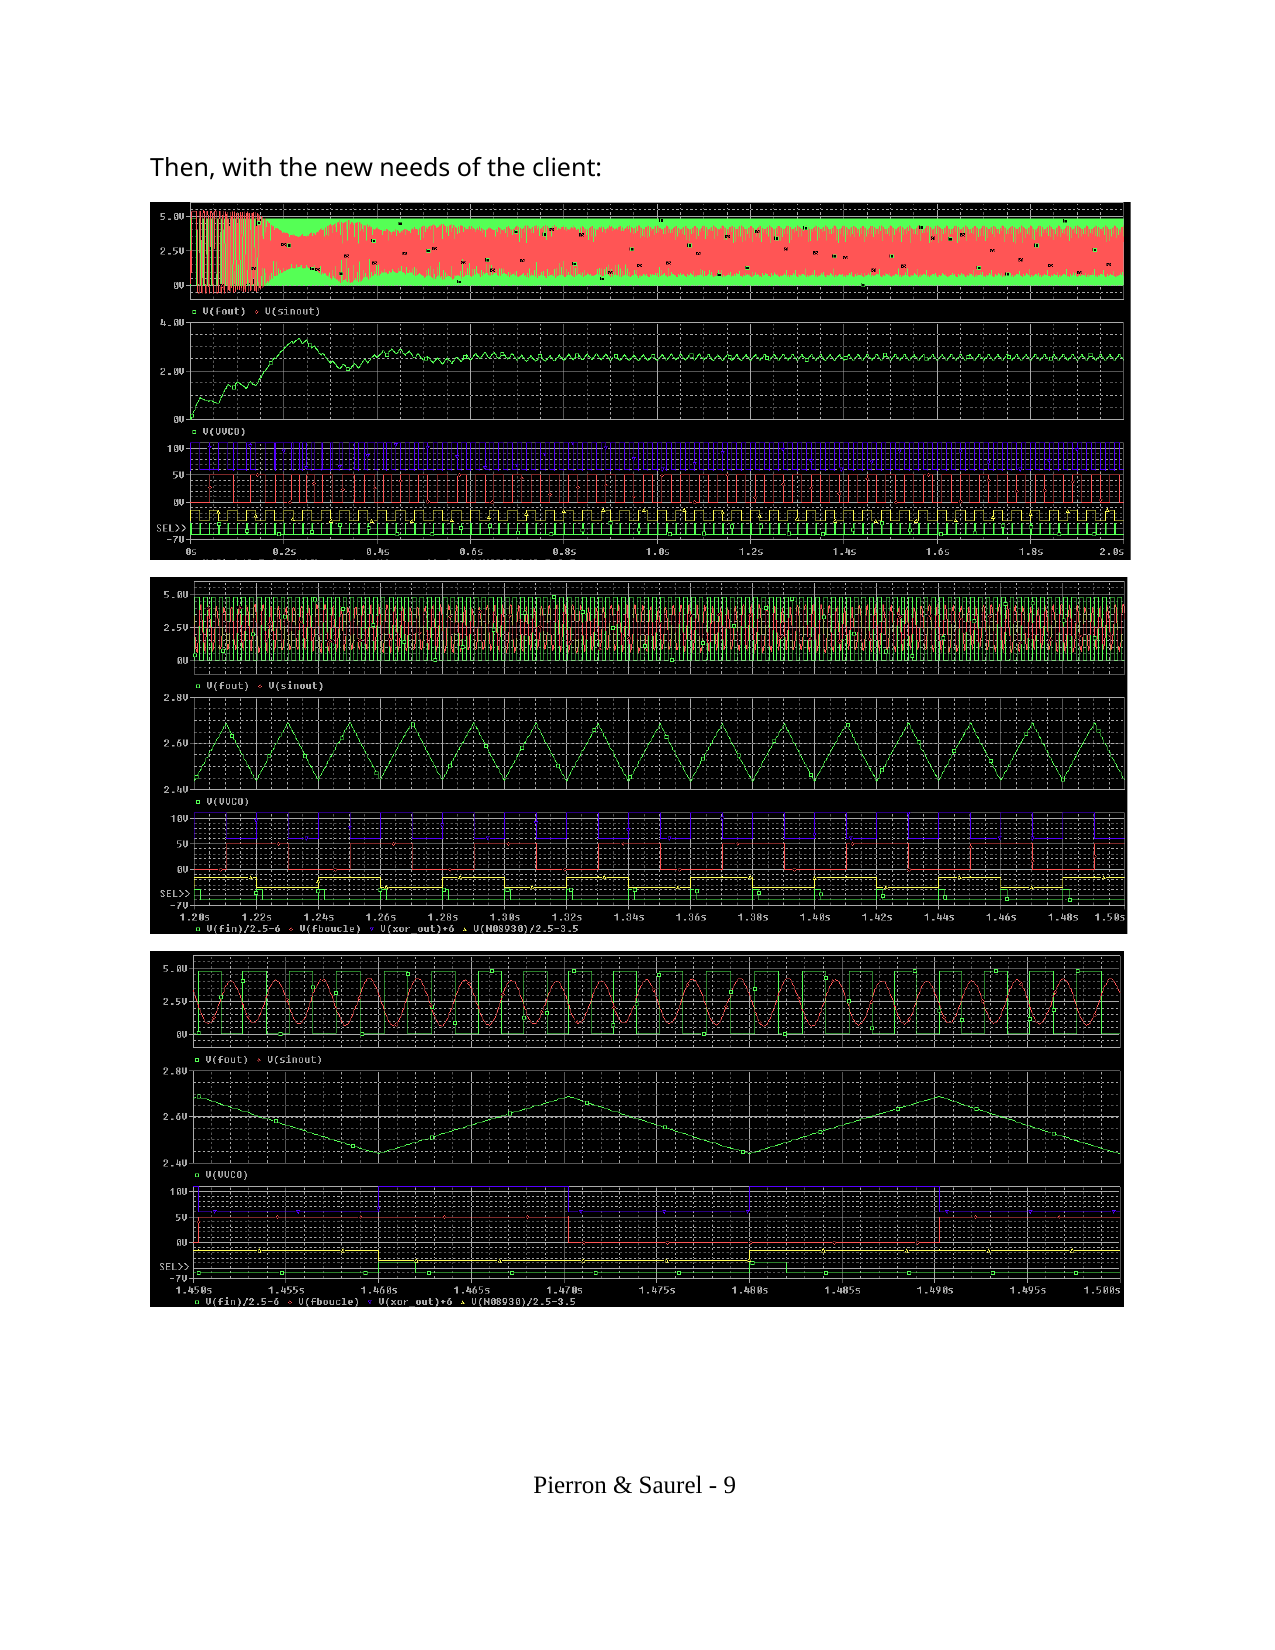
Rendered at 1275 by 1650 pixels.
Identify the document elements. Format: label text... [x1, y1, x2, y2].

picture [150, 951, 1124, 1307]
picture [150, 202, 1131, 560]
text Then, with the new needs of the client: [150, 150, 1125, 184]
picture [150, 577, 1128, 934]
